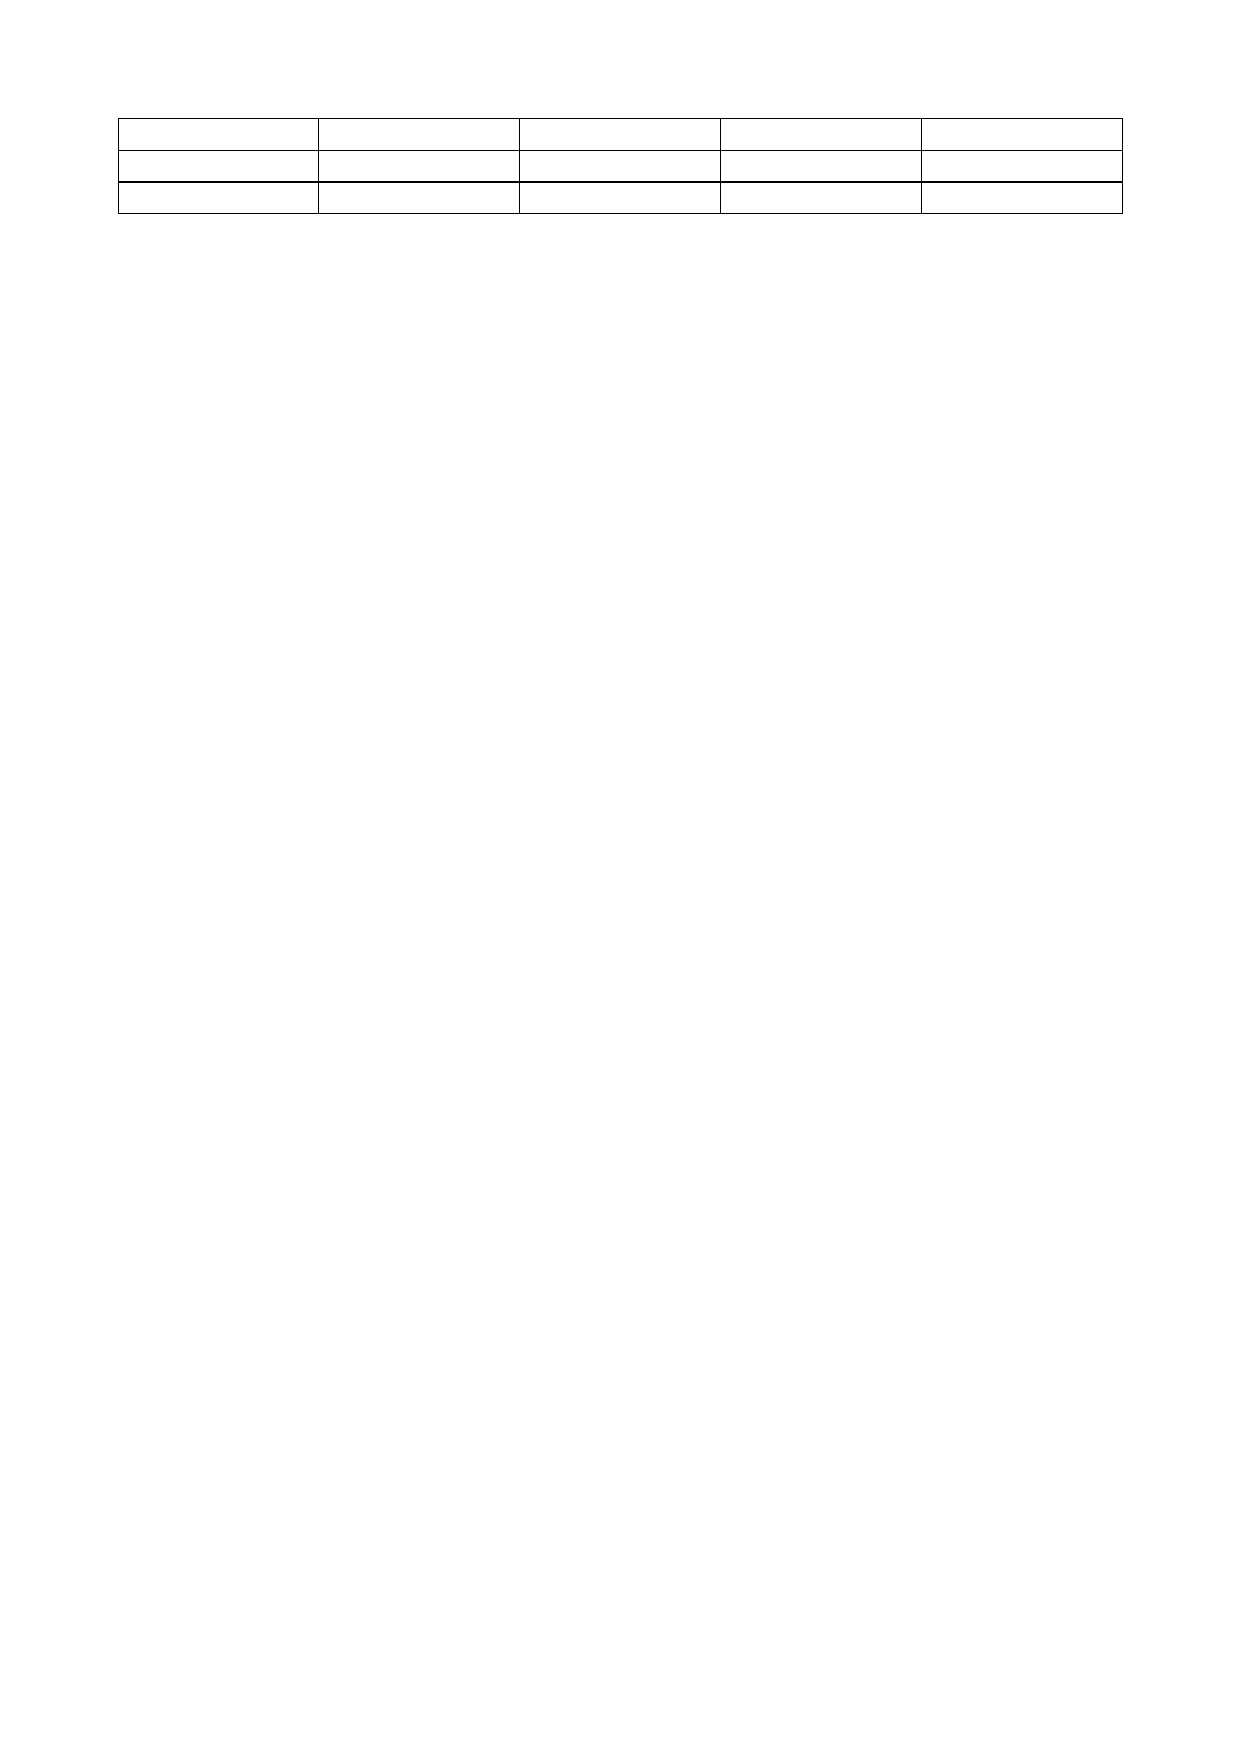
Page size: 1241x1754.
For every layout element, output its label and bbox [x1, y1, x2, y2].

table_cell [922, 183, 1122, 213]
table_cell [119, 183, 318, 213]
table_cell [119, 119, 318, 150]
table_cell [922, 119, 1122, 150]
table_cell [721, 119, 921, 150]
table_cell [520, 119, 720, 150]
table_cell [319, 119, 519, 150]
table_cell [520, 183, 720, 213]
table_cell [721, 151, 921, 181]
table_cell [319, 183, 519, 213]
table_cell [520, 151, 720, 181]
table_cell [922, 151, 1122, 181]
table_cell [319, 151, 519, 181]
table_cell [721, 183, 921, 213]
table_cell [119, 151, 318, 181]
